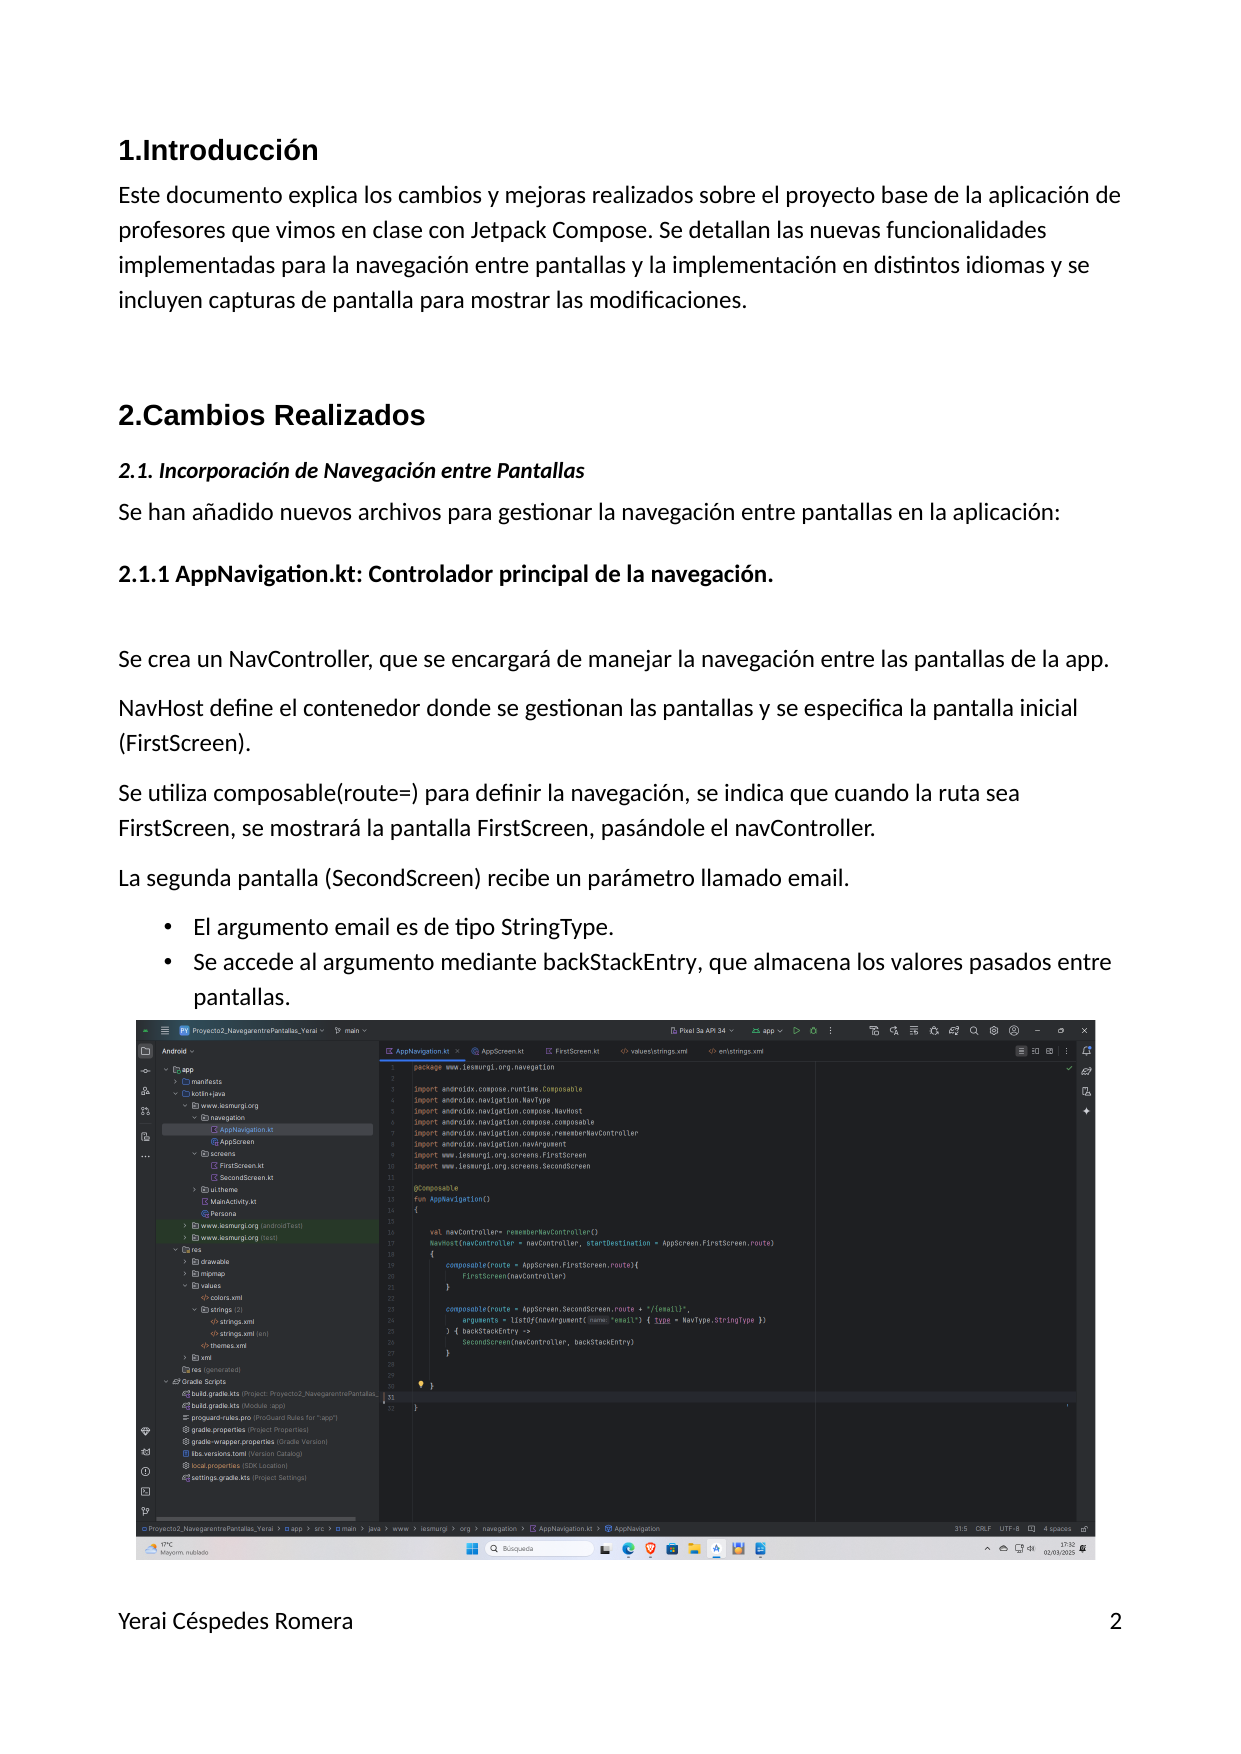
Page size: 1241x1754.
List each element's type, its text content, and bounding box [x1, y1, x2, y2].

list Se accede al argumento mediante backStackEntry, que almacena los valores pasados entre pantallas. [164, 946, 1122, 1012]
subtitle 2.1.1 AppNavigation.kt: Controlador principal de la navegación. [118, 559, 1122, 589]
picture [136, 1020, 1096, 1560]
subtitle 1.Introducción [118, 133, 1122, 166]
subtitle 2.Cambios Realizados [118, 397, 1122, 431]
text NavHost define el contenedor donde se gestionan las pantallas y se especifica la pantalla inicial (FirstScreen). [118, 693, 1122, 758]
text Se han añadido nuevos archivos para gestionar la navegación entre pantallas en la aplicación: [118, 497, 1122, 527]
text Este documento explica los cambios y mejoras realizados sobre el proyecto base de la aplicación de profesores que vimos en clase con Jetpack Compose. Se detallan las nuevas funcionalidades implementadas para la navegación entre pantallas y la implementación en distintos idiomas y se incluyen capturas de pantalla para mostrar las modificaciones. [118, 179, 1122, 314]
text Se crea un NavController, que se encargará de manejar la navegación entre las pantallas de la app. [118, 643, 1122, 673]
list El argumento email es de tipo StringType. [164, 911, 1122, 942]
text La segunda pantalla (SecondScreen) recibe un parámetro llamado email. [118, 862, 1122, 892]
text Se utiliza composable(route=) para definir la navegación, se indica que cuando la ruta sea FirstScreen, se mostrará la pantalla FirstScreen, pasándole el navController. [118, 777, 1122, 843]
subtitle 2.1. Incorporación de Navegación entre Pantallas [118, 456, 1122, 484]
